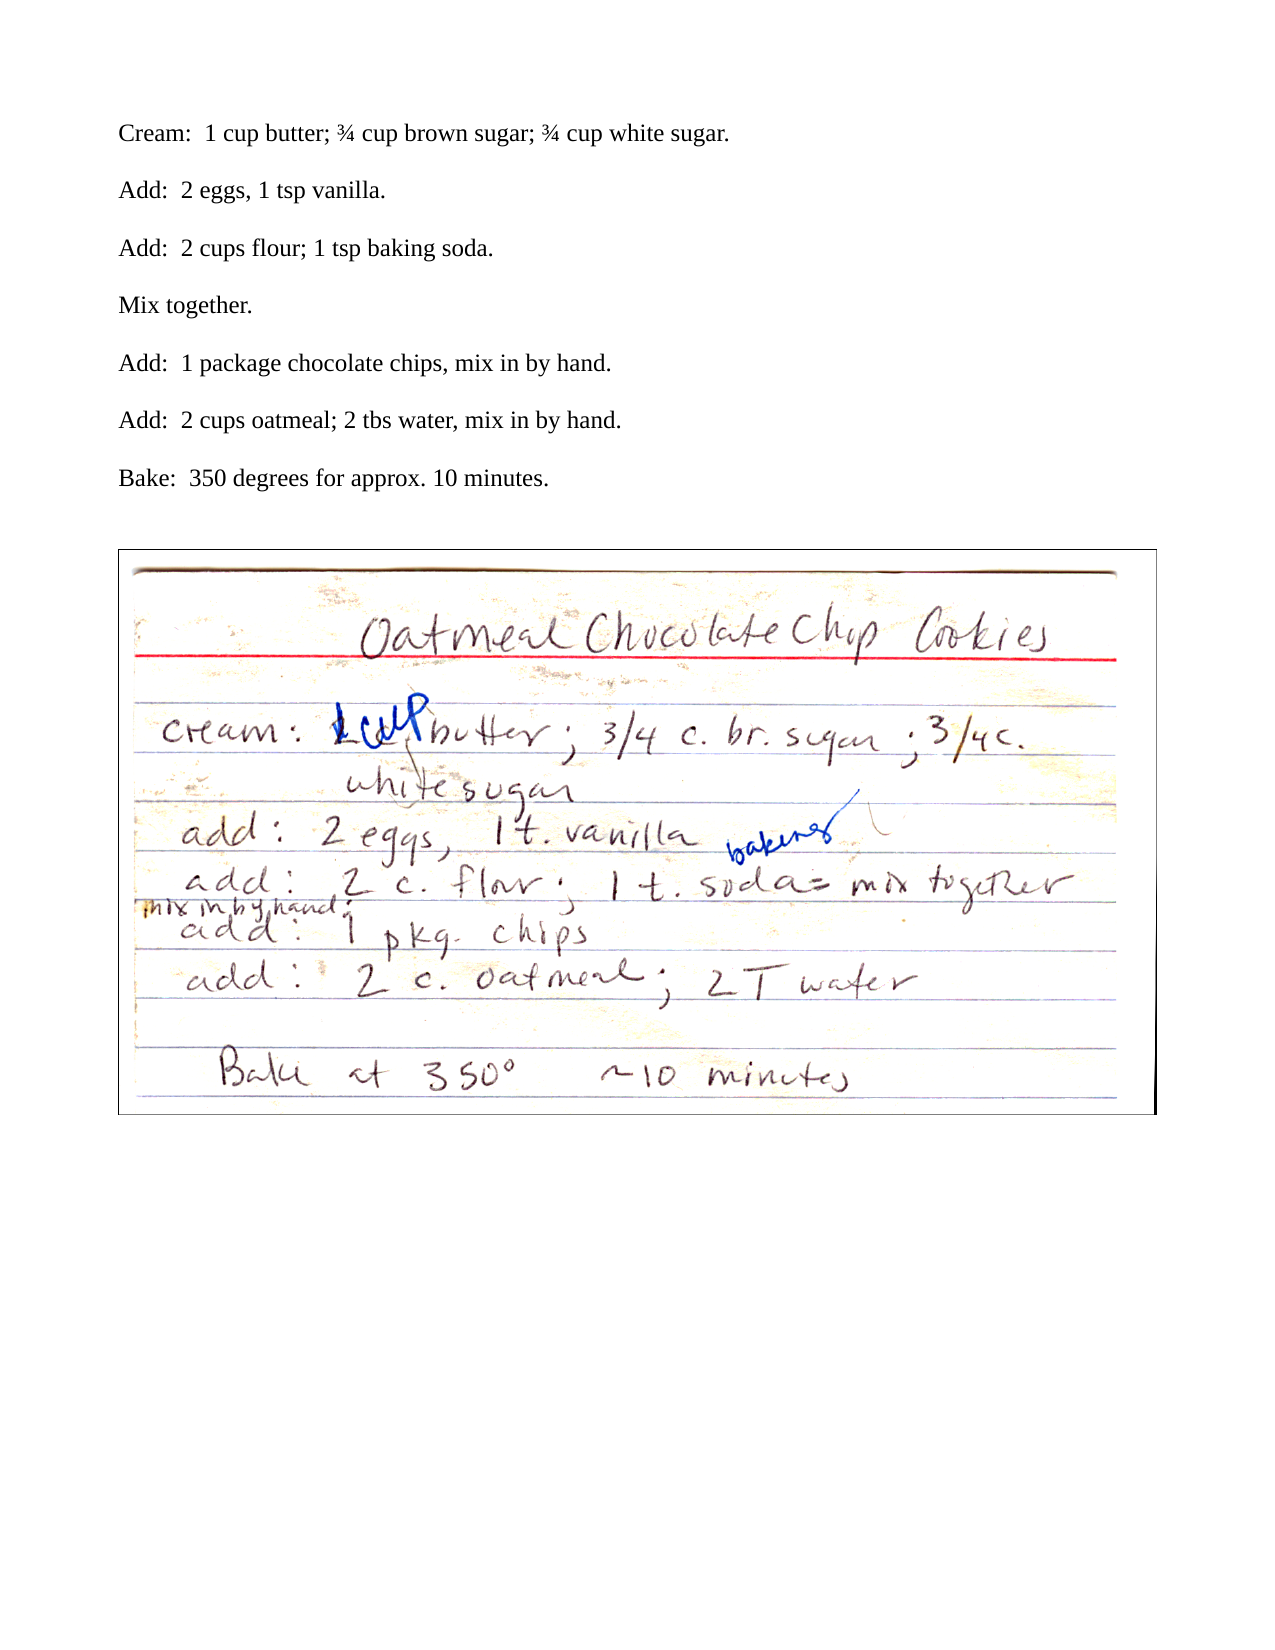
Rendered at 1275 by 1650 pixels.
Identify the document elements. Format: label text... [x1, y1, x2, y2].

text Add: 2 cups flour; 1 tsp baking soda. [118, 233, 1157, 262]
text Cream: 1 cup butter; ¾ cup brown sugar; ¾ cup white sugar. [118, 118, 1157, 147]
text Bake: 350 degrees for approx. 10 minutes. [118, 463, 1157, 492]
text Add: 1 package chocolate chips, mix in by hand. [118, 348, 1157, 377]
text Add: 2 cups oatmeal; 2 tbs water, mix in by hand. [118, 406, 1157, 434]
text Mix together. [118, 291, 1157, 319]
text Add: 2 eggs, 1 tsp vanilla. [118, 176, 1157, 204]
picture [118, 549, 1157, 1115]
